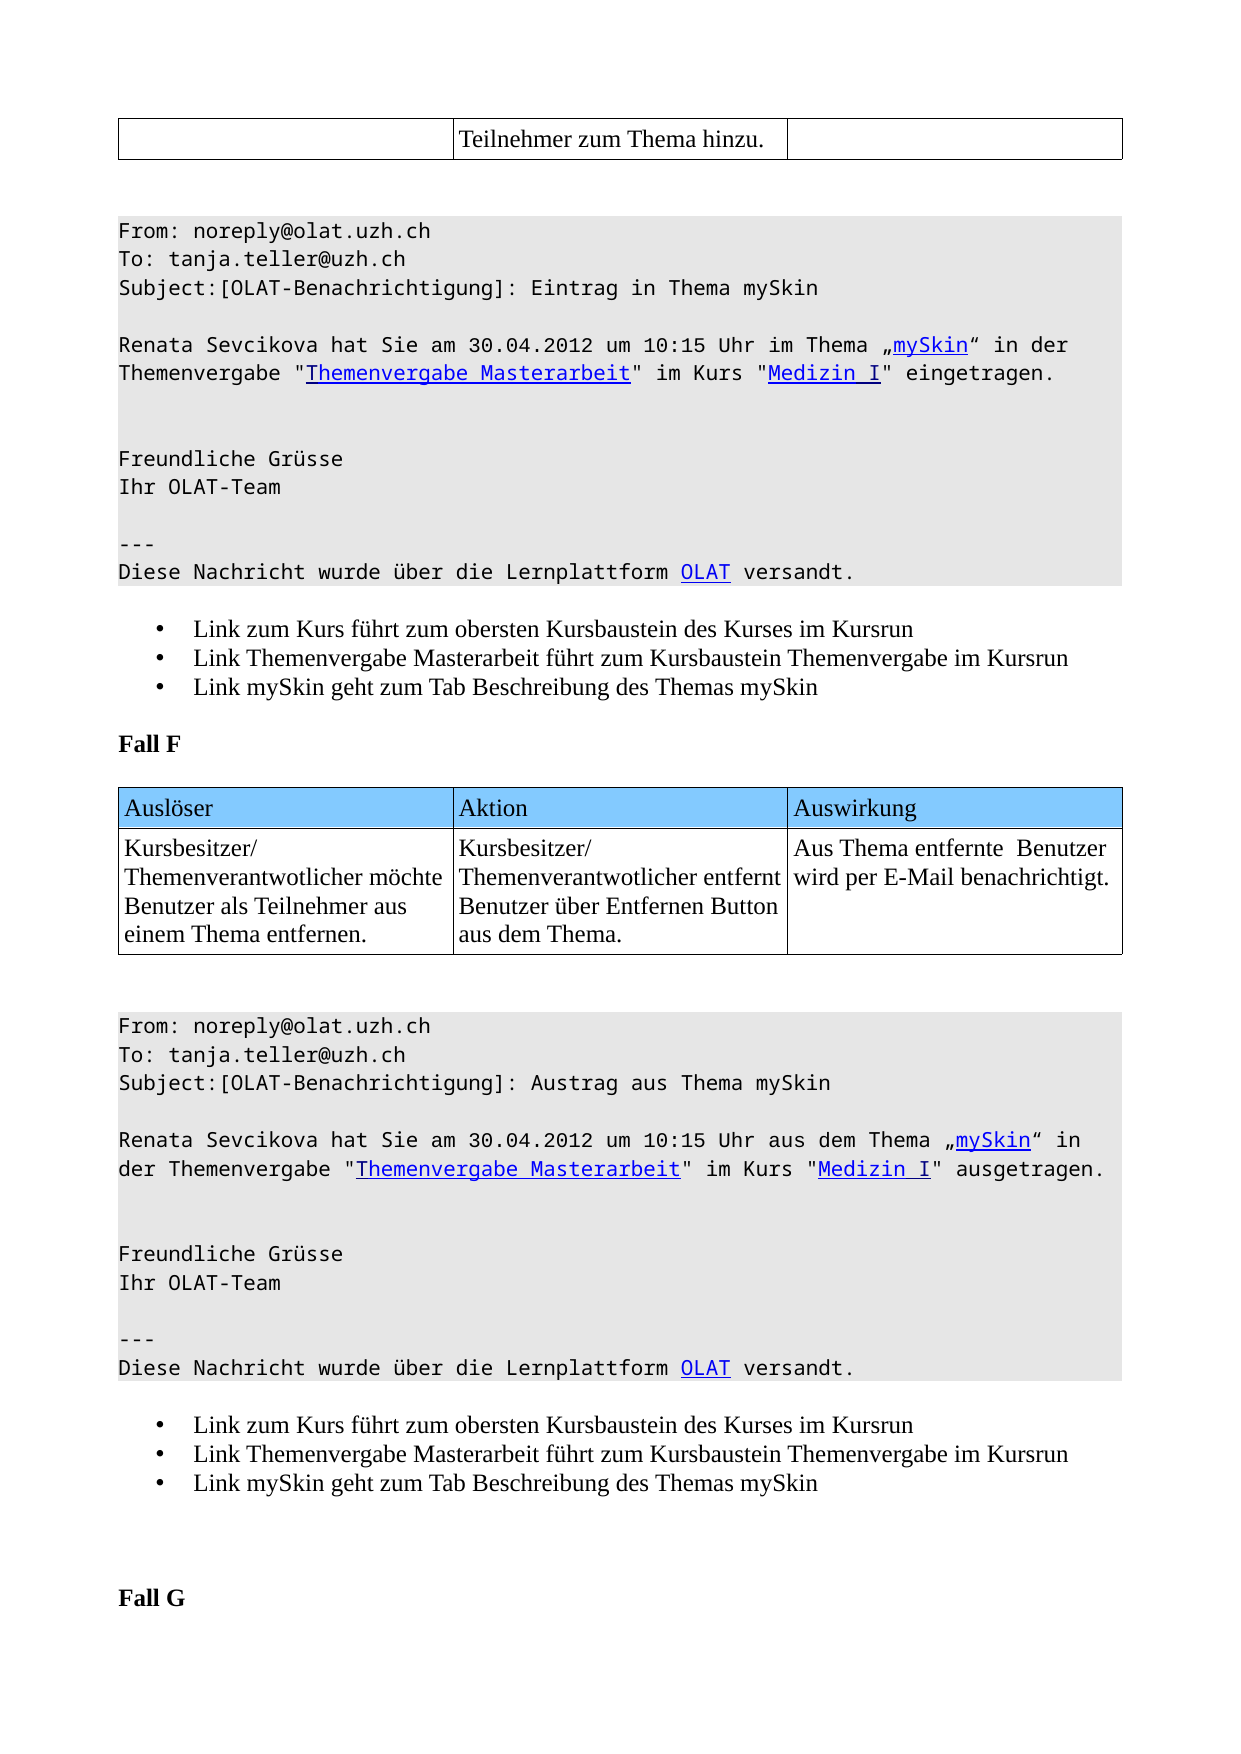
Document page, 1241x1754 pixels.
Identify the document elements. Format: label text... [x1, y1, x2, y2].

text Ihr OLAT-Team [118, 472, 1122, 501]
list Link mySkin geht zum Tab Beschreibung des Themas mySkin [156, 672, 1122, 701]
table_cell Kursbesitzer/ Themenverantwotlicher entfernt Benutzer über Entfernen Button aus dem Thema. [454, 829, 787, 954]
text Diese Nachricht wurde über die Lernplattform OLAT versandt. [118, 557, 1122, 586]
list Link Themenvergabe Masterarbeit führt zum Kursbaustein Themenvergabe im Kursrun [156, 1439, 1122, 1468]
text Renata Sevcikova hat Sie am 30.04.2012 um 10:15 Uhr im Thema „mySkin“ in der Themenvergabe "Themenvergabe Masterarbeit" im Kurs "Medizin I" eingetragen. [118, 330, 1122, 387]
text Renata Sevcikova hat Sie am 30.04.2012 um 10:15 Uhr aus dem Thema „mySkin“ in der Themenvergabe "Themenvergabe Masterarbeit" im Kurs "Medizin I" ausgetragen. [118, 1125, 1122, 1182]
text From: noreply@olat.uzh.ch [118, 216, 1122, 244]
table_cell [119, 119, 453, 158]
text Freundliche Grüsse [118, 444, 1122, 472]
text Ihr OLAT-Team [118, 1268, 1122, 1296]
text Fall G [118, 1583, 1122, 1611]
list Link mySkin geht zum Tab Beschreibung des Themas mySkin [156, 1468, 1122, 1496]
list Link zum Kurs führt zum obersten Kursbaustein des Kurses im Kursrun [156, 614, 1122, 643]
table_header Auslöser [119, 788, 453, 827]
text Fall F [118, 729, 1122, 758]
text --- [118, 529, 1122, 557]
text From: noreply@olat.uzh.ch [118, 1012, 1122, 1040]
text Diese Nachricht wurde über die Lernplattform OLAT versandt. [118, 1353, 1122, 1381]
text To: tanja.teller@uzh.ch [118, 1040, 1122, 1068]
text --- [118, 1324, 1122, 1353]
text Freundliche Grüsse [118, 1239, 1122, 1268]
table_cell Aus Thema entfernte Benutzer wird per E-Mail benachrichtigt. [788, 829, 1122, 954]
table_header Auswirkung [788, 788, 1122, 827]
list Link zum Kurs führt zum obersten Kursbaustein des Kurses im Kursrun [156, 1410, 1122, 1439]
table_cell Teilnehmer zum Thema hinzu. [454, 119, 787, 158]
text To: tanja.teller@uzh.ch [118, 244, 1122, 273]
text Subject:[OLAT-Benachrichtigung]: Eintrag in Thema mySkin [118, 273, 1122, 301]
table_header Aktion [454, 788, 787, 827]
text Subject:[OLAT-Benachrichtigung]: Austrag aus Thema mySkin [118, 1068, 1122, 1097]
table_cell [788, 119, 1122, 158]
table_cell Kursbesitzer/ Themenverantwotlicher möchte Benutzer als Teilnehmer aus einem Thema entfernen. [119, 829, 453, 954]
list Link Themenvergabe Masterarbeit führt zum Kursbaustein Themenvergabe im Kursrun [156, 643, 1122, 672]
